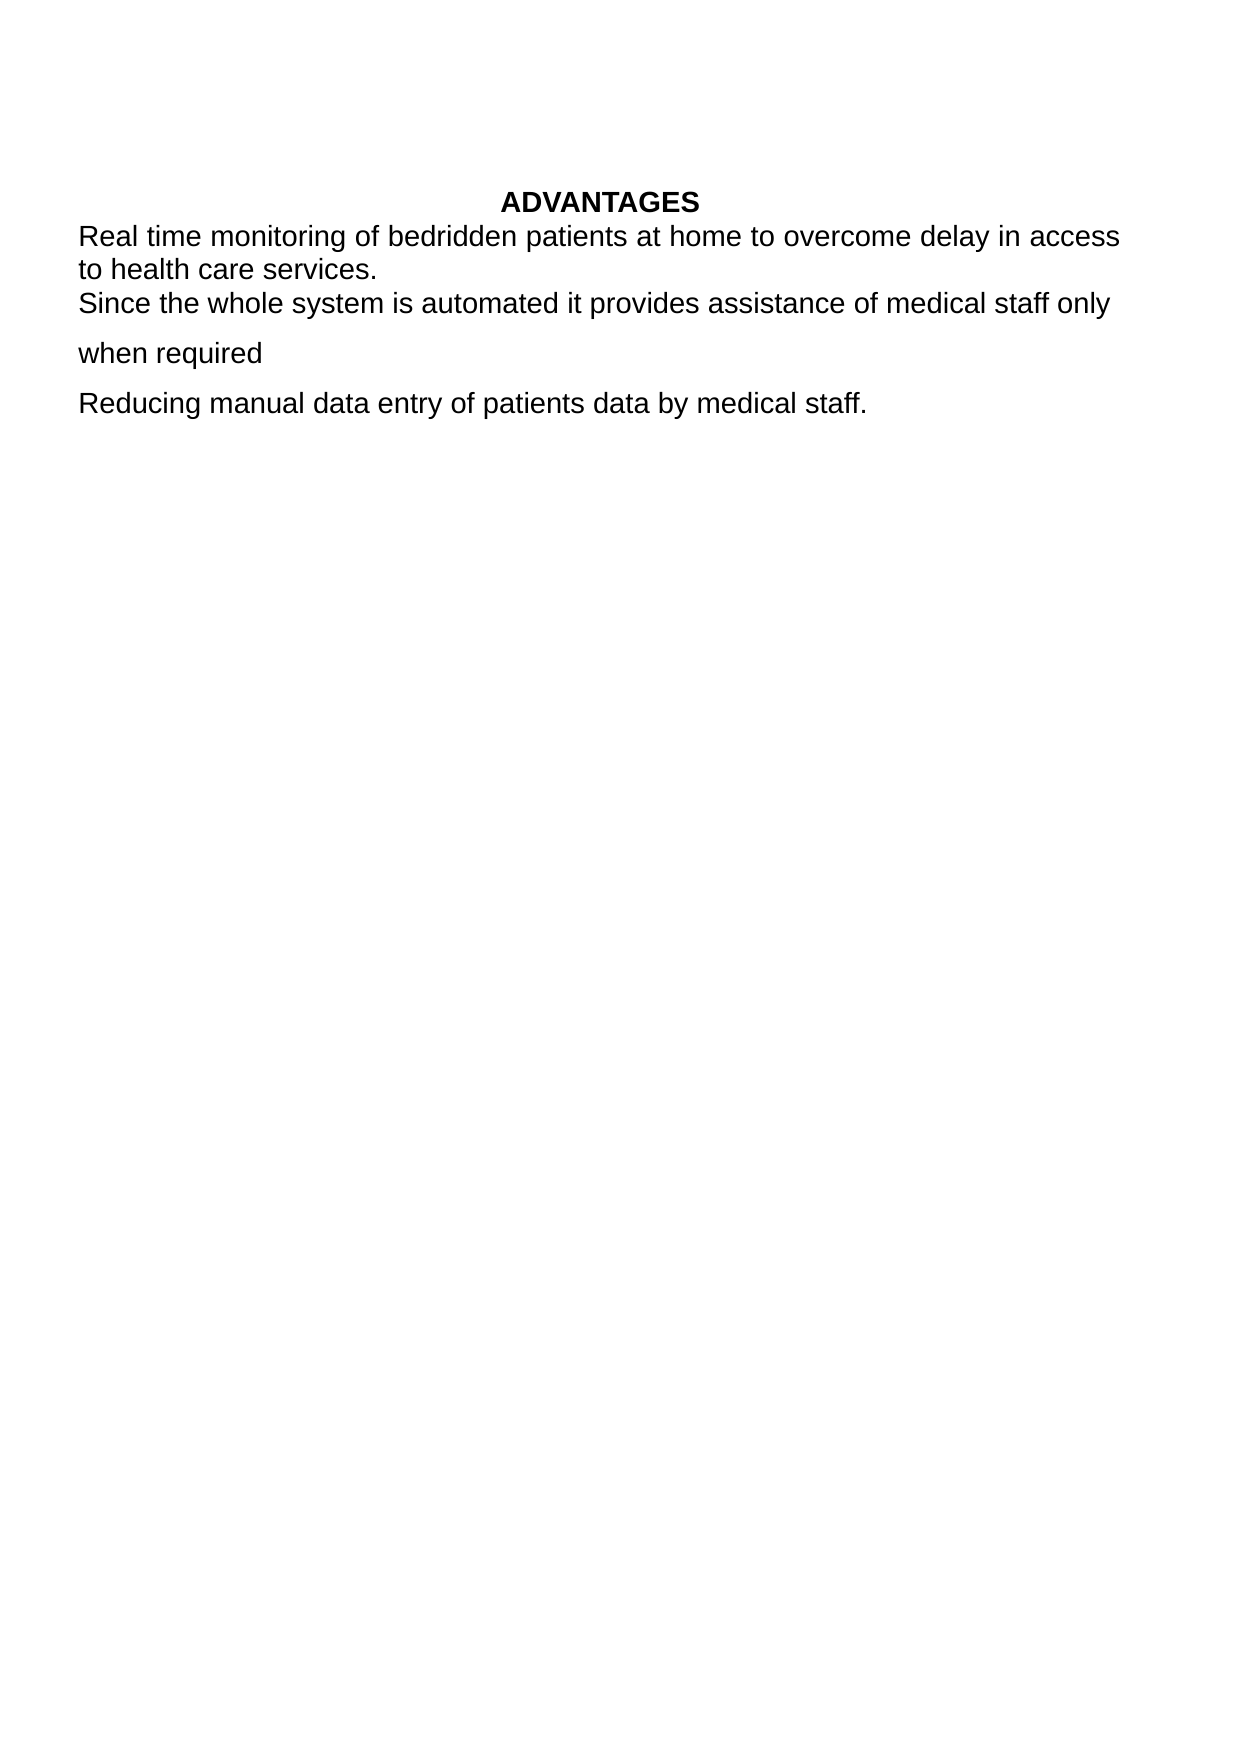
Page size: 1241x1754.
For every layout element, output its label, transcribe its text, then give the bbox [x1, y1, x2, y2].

text Since the whole system is automated it provides assistance of medical staff only when required [78, 286, 1122, 370]
text ADVANTAGES [78, 185, 1122, 219]
text Reducing manual data entry of patients data by medical staff. [78, 386, 1122, 420]
text Real time monitoring of bedridden patients at home to overcome delay in access to health care services. [78, 219, 1122, 286]
